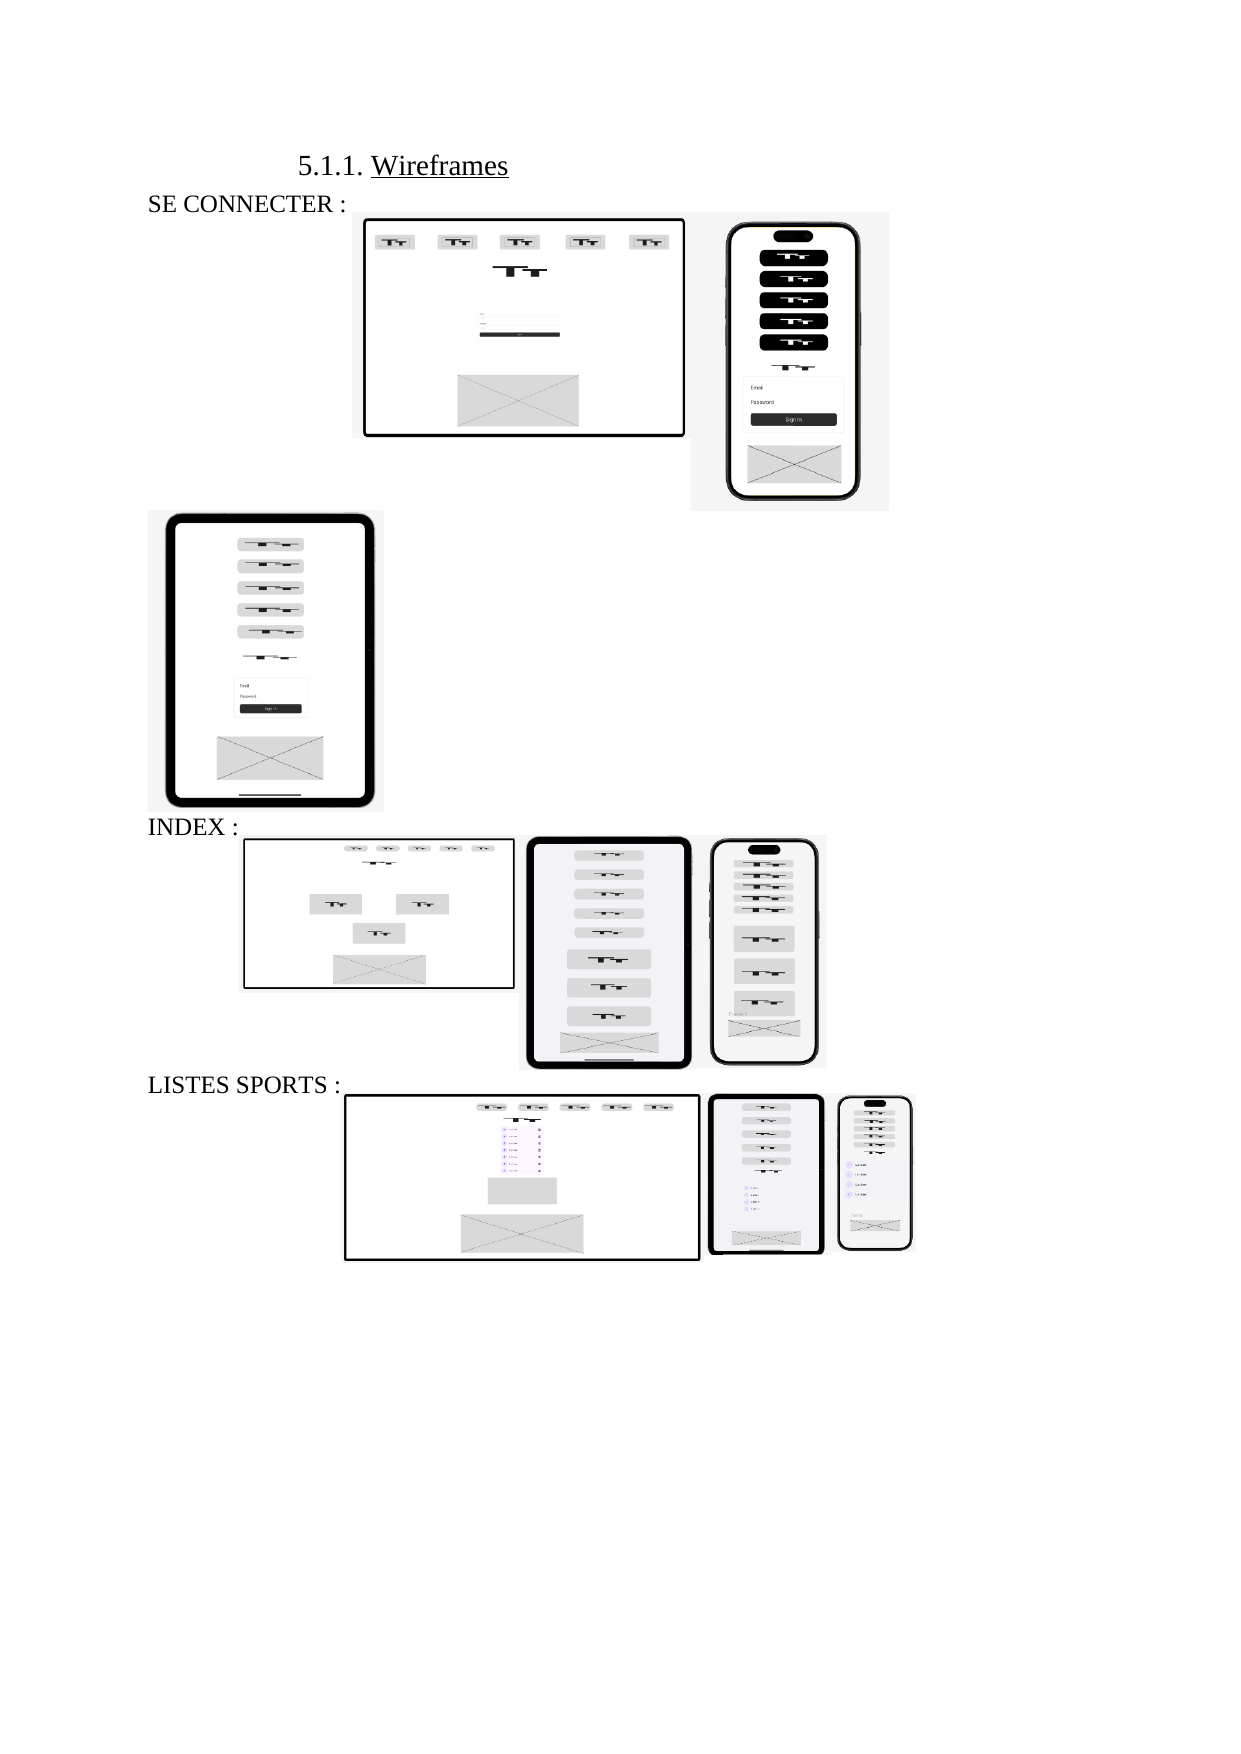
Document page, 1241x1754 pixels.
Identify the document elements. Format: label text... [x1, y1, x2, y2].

text SE CONNECTER : [148, 189, 1093, 812]
subtitle 5.1.1. Wireframes [223, 148, 1093, 181]
text INDEX : [148, 812, 1093, 1070]
text LISTES SPORTS : [148, 1070, 1093, 1263]
